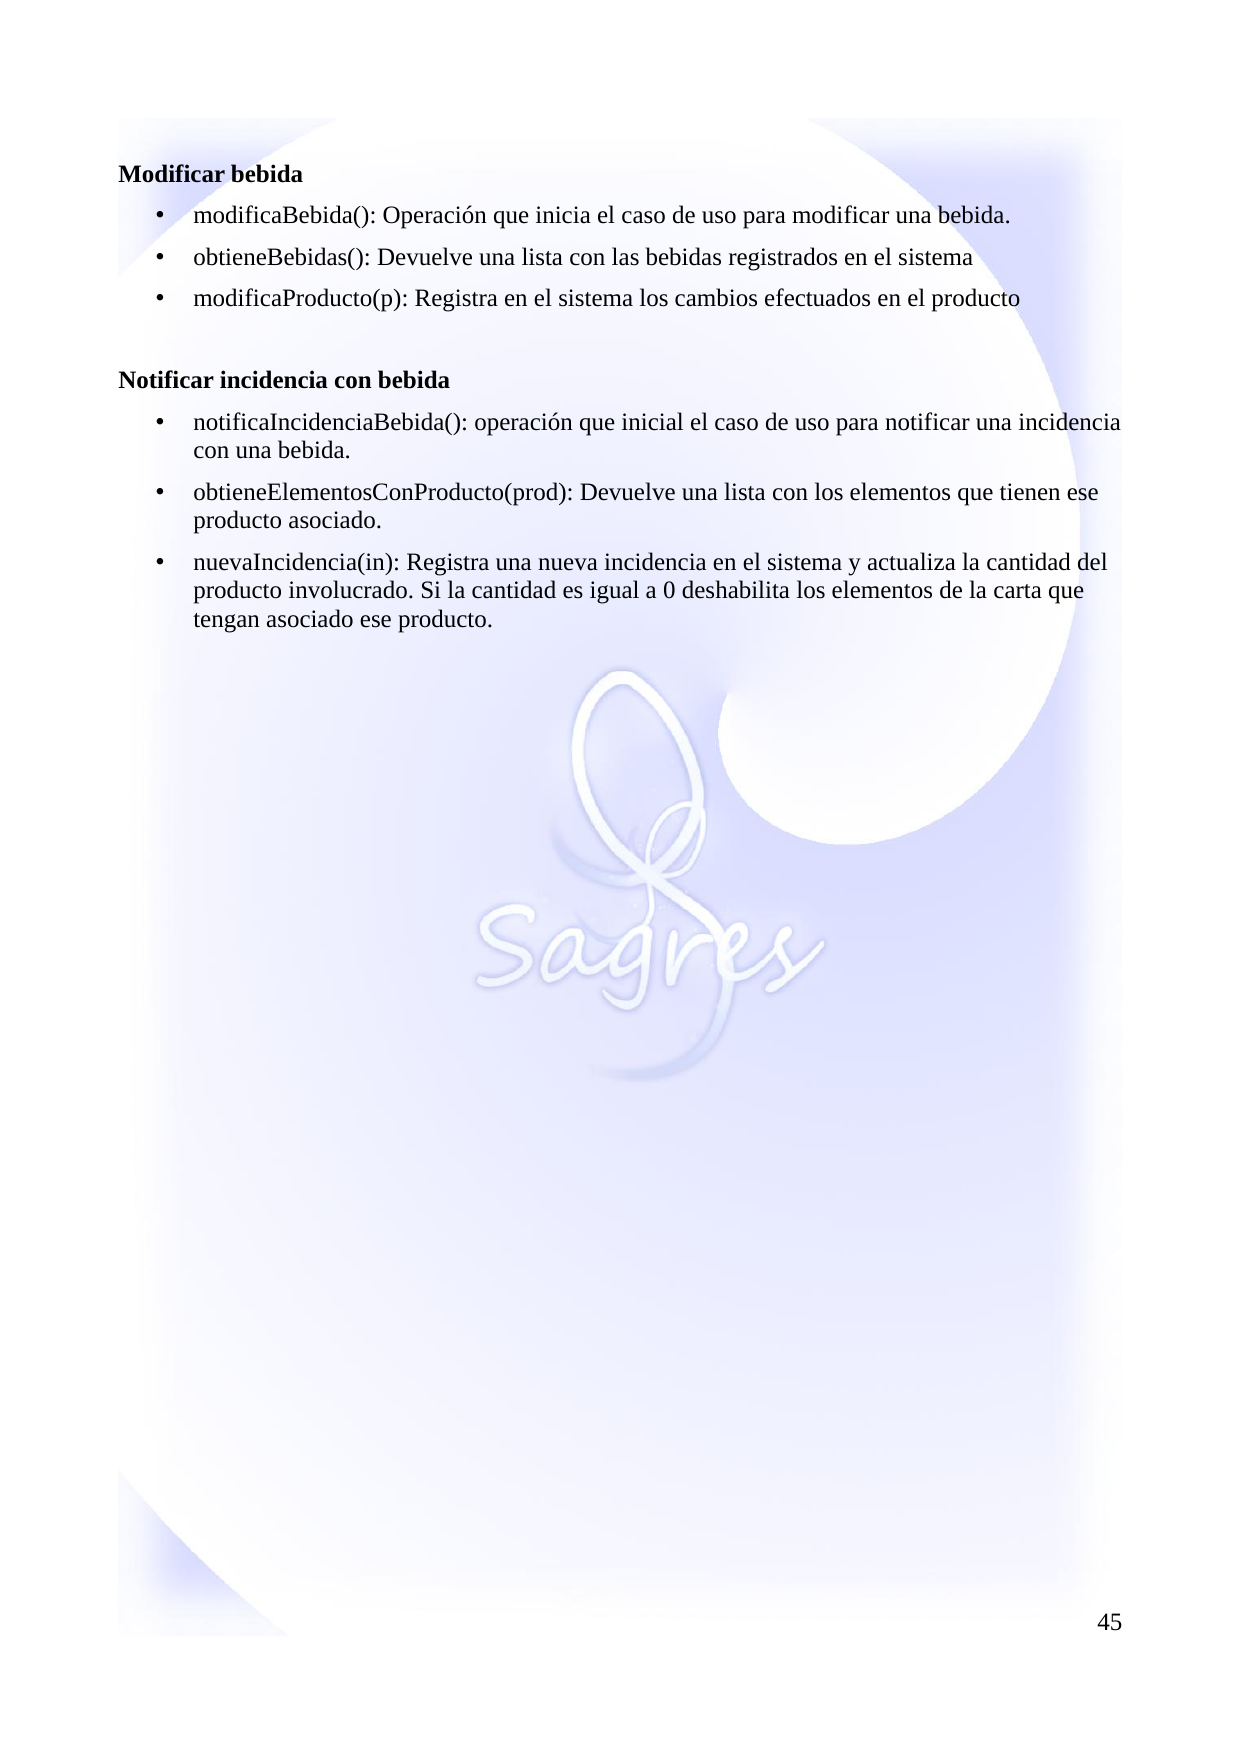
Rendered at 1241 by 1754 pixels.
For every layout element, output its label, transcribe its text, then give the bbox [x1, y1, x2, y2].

list notificaIncidenciaBebida(): operación que inicial el caso de uso para notificar una incidencia con una bebida. [156, 407, 1122, 464]
list modificaBebida(): Operación que inicia el caso de uso para modificar una bebida. [156, 201, 1122, 229]
text Modificar bebida [118, 159, 1122, 188]
list obtieneBebidas(): Devuelve una lista con las bebidas registrados en el sistema [156, 242, 1122, 271]
picture [118, 188, 1122, 366]
list nuevaIncidencia(in): Registra una nueva incidencia en el sistema y actualiza la cantidad del producto involucrado. Si la cantidad es igual a 0 deshabilita los elementos de la carta que tengan asociado ese producto. [156, 547, 1122, 633]
picture [118, 394, 1122, 1636]
list modificaProducto(p): Registra en el sistema los cambios efectuados en el producto [156, 283, 1122, 312]
picture [118, 118, 1122, 159]
text Notificar incidencia con bebida [118, 366, 1122, 394]
list obtieneElementosConProducto(prod): Devuelve una lista con los elementos que tienen ese producto asociado. [156, 477, 1122, 534]
